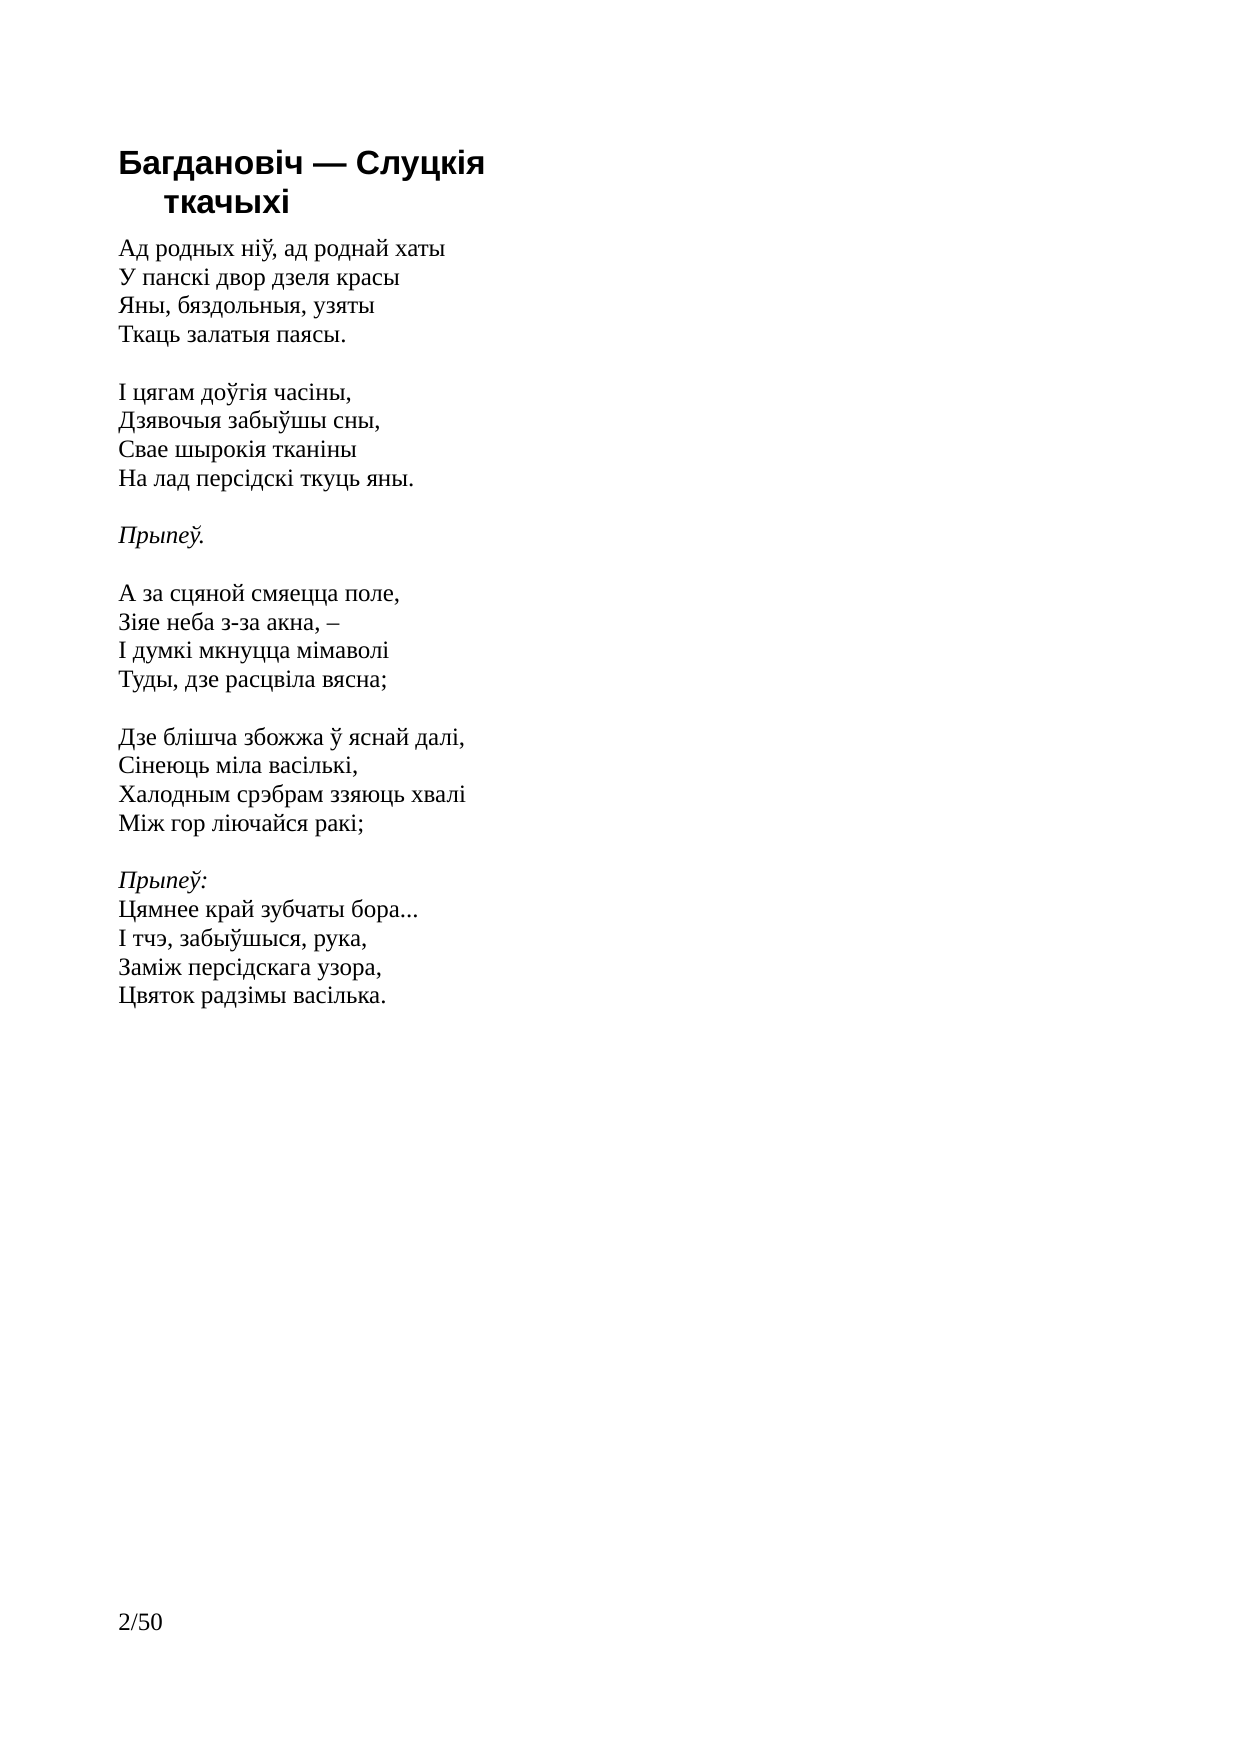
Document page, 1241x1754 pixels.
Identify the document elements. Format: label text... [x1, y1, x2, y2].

text Прыпеў. [118, 520, 620, 549]
text Заміж персідскага узора, [118, 952, 620, 980]
text Цямнее край зубчаты бора... [118, 894, 620, 923]
text Цвяток радзімы васілька. [118, 980, 620, 1009]
text Туды, дзе расцвіла вясна; [118, 664, 620, 693]
text Халодным срэбрам ззяюць хвалі [118, 779, 620, 808]
text Між гор ліючайся ракі; [118, 808, 620, 837]
text Зіяе неба з-за акна, – [118, 607, 620, 635]
text І думкі мкнуцца мімаволі [118, 635, 620, 664]
text І тчэ, забыўшыся, рука, [118, 923, 620, 952]
text А за сцяной смяецца поле, [118, 578, 620, 607]
text Свае шырокія тканіны [118, 434, 620, 463]
text Сінеюць міла васількі, [118, 750, 620, 779]
text Яны, бяздольныя, узяты [118, 290, 620, 319]
text Прыпеў: [118, 865, 620, 894]
text Ткаць залатыя паясы. [118, 319, 620, 348]
text У панскі двор дзеля красы [118, 262, 620, 290]
subtitle Багдановіч — Слуцкія ткачыхі [118, 143, 620, 220]
text І цягам доўгія часіны, [118, 377, 620, 405]
text Дзе блішча збожжа ў яснай далі, [118, 722, 620, 750]
text Дзявочыя забыўшы сны, [118, 405, 620, 434]
text На лад персідскі ткуць яны. [118, 463, 620, 492]
text Ад родных ніў, ад роднай хаты [118, 233, 620, 262]
